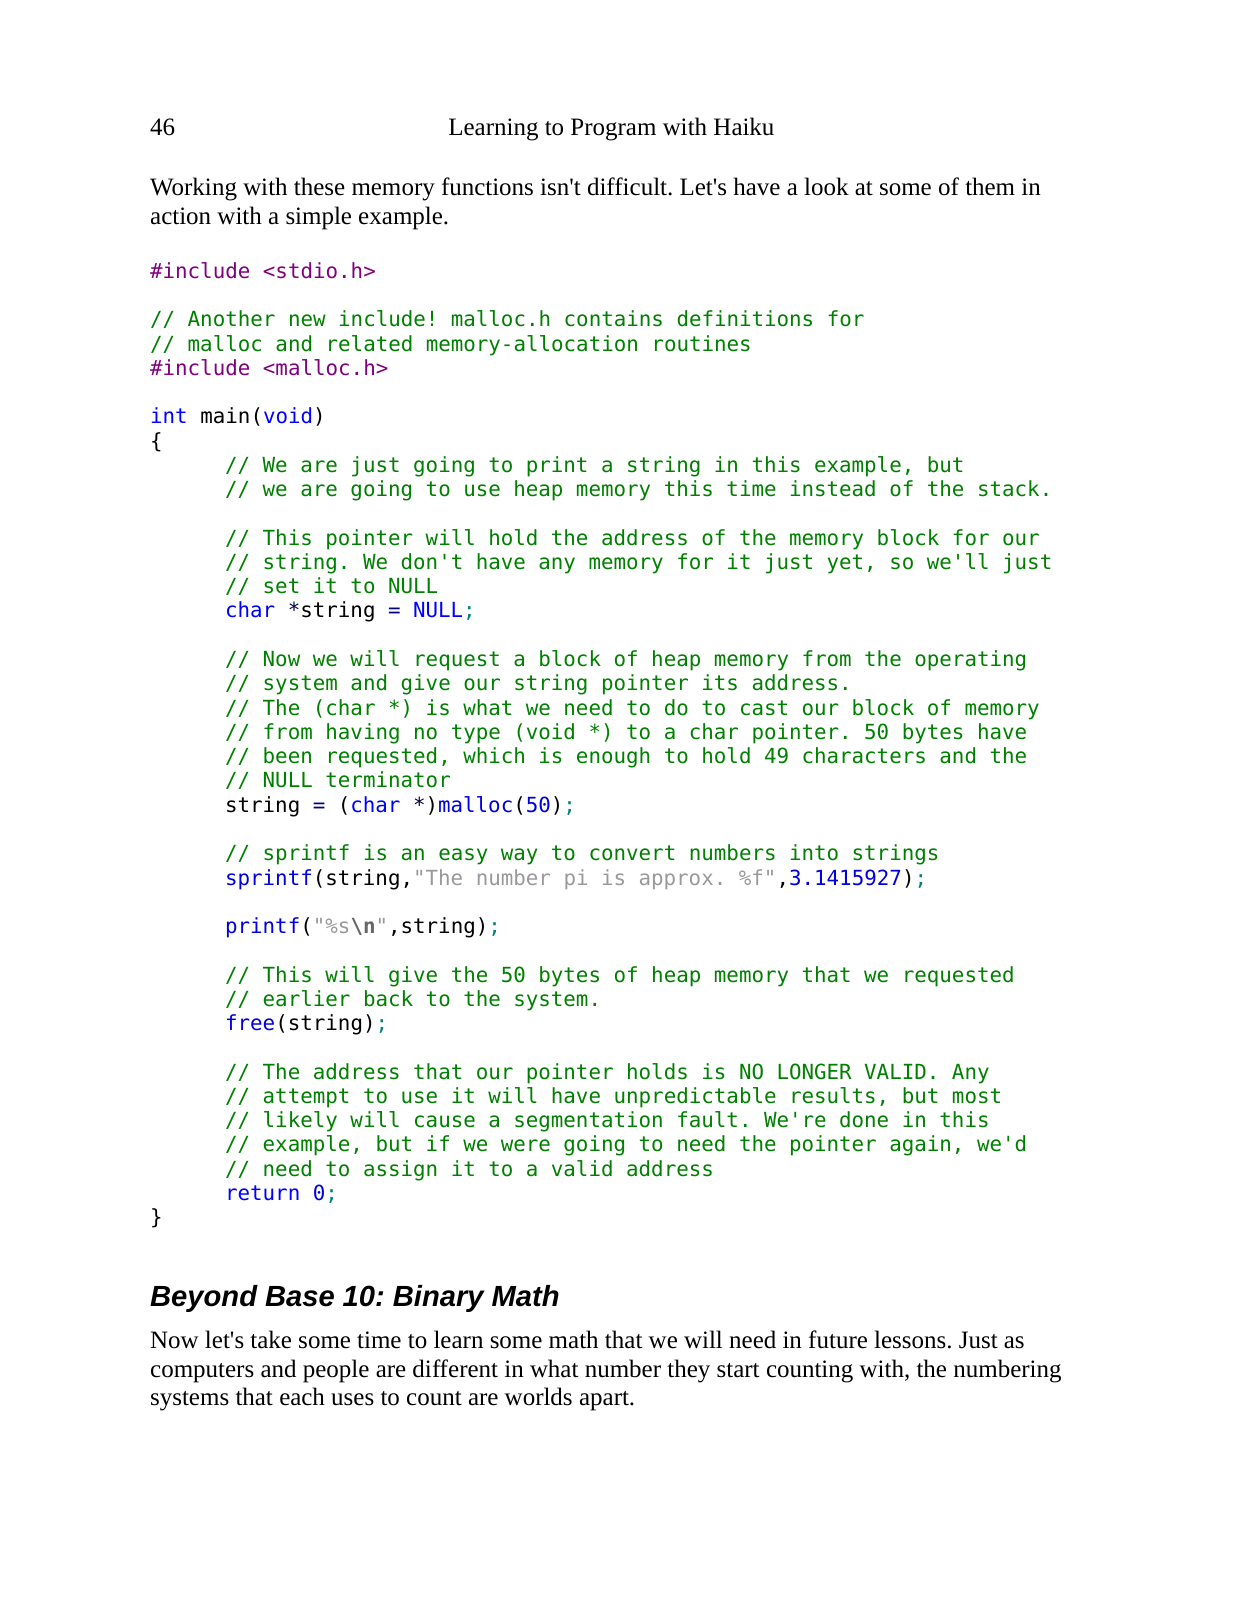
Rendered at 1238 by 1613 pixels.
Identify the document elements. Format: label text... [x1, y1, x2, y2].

text // example, but if we were going to need the pointer again, we'd [150, 1132, 1072, 1157]
text // Now we will request a block of heap memory from the operating [150, 647, 1072, 671]
text // earlier back to the system. [150, 987, 1072, 1011]
text // This pointer will hold the address of the memory block for our [150, 526, 1072, 550]
text // NULL terminator [150, 768, 1072, 793]
text // been requested, which is enough to hold 49 characters and the [150, 744, 1072, 768]
text // string. We don't have any memory for it just yet, so we'll just [150, 550, 1072, 574]
text // likely will cause a segmentation fault. We're done in this [150, 1108, 1072, 1132]
text // malloc and related memory-allocation routines [150, 332, 1072, 356]
text // from having no type (void *) to a char pointer. 50 bytes have [150, 720, 1072, 744]
text // system and give our string pointer its address. [150, 671, 1072, 696]
text // The address that our pointer holds is NO LONGER VALID. Any [150, 1060, 1072, 1084]
text // need to assign it to a valid address [150, 1157, 1072, 1181]
text free(string); [150, 1011, 1072, 1035]
text // This will give the 50 bytes of heap memory that we requested [150, 963, 1072, 987]
text sprintf(string,"The number pi is approx. %f",3.1415927); [150, 866, 1072, 890]
text // We are just going to print a string in this example, but [150, 453, 1072, 477]
text // set it to NULL [150, 574, 1072, 598]
text printf("%s\n",string); [150, 914, 1072, 938]
text // attempt to use it will have unpredictable results, but most [150, 1084, 1072, 1108]
subtitle Beyond Base 10: Binary Math [150, 1279, 1072, 1312]
text // sprintf is an easy way to convert numbers into strings [150, 841, 1072, 866]
text Now let's take some time to learn some math that we will need in future lessons. Just as computers and people are different in what number they start counting with, the numbering systems that each uses to count are worlds apart. [150, 1325, 1072, 1411]
text char *string = NULL; [150, 598, 1072, 623]
text // Another new include! malloc.h contains definitions for [150, 307, 1072, 332]
text { [150, 429, 1072, 453]
text string = (char *)malloc(50); [150, 793, 1072, 817]
text } [150, 1205, 1072, 1229]
text #include <stdio.h> [150, 259, 1072, 283]
text return 0; [150, 1181, 1072, 1205]
text // The (char *) is what we need to do to cast our block of memory [150, 696, 1072, 720]
text int main(void) [150, 404, 1072, 429]
text Working with these memory functions isn't difficult. Let's have a look at some of them in action with a simple example. [150, 172, 1072, 230]
text // we are going to use heap memory this time instead of the stack. [150, 477, 1072, 501]
text #include <malloc.h> [150, 356, 1072, 380]
